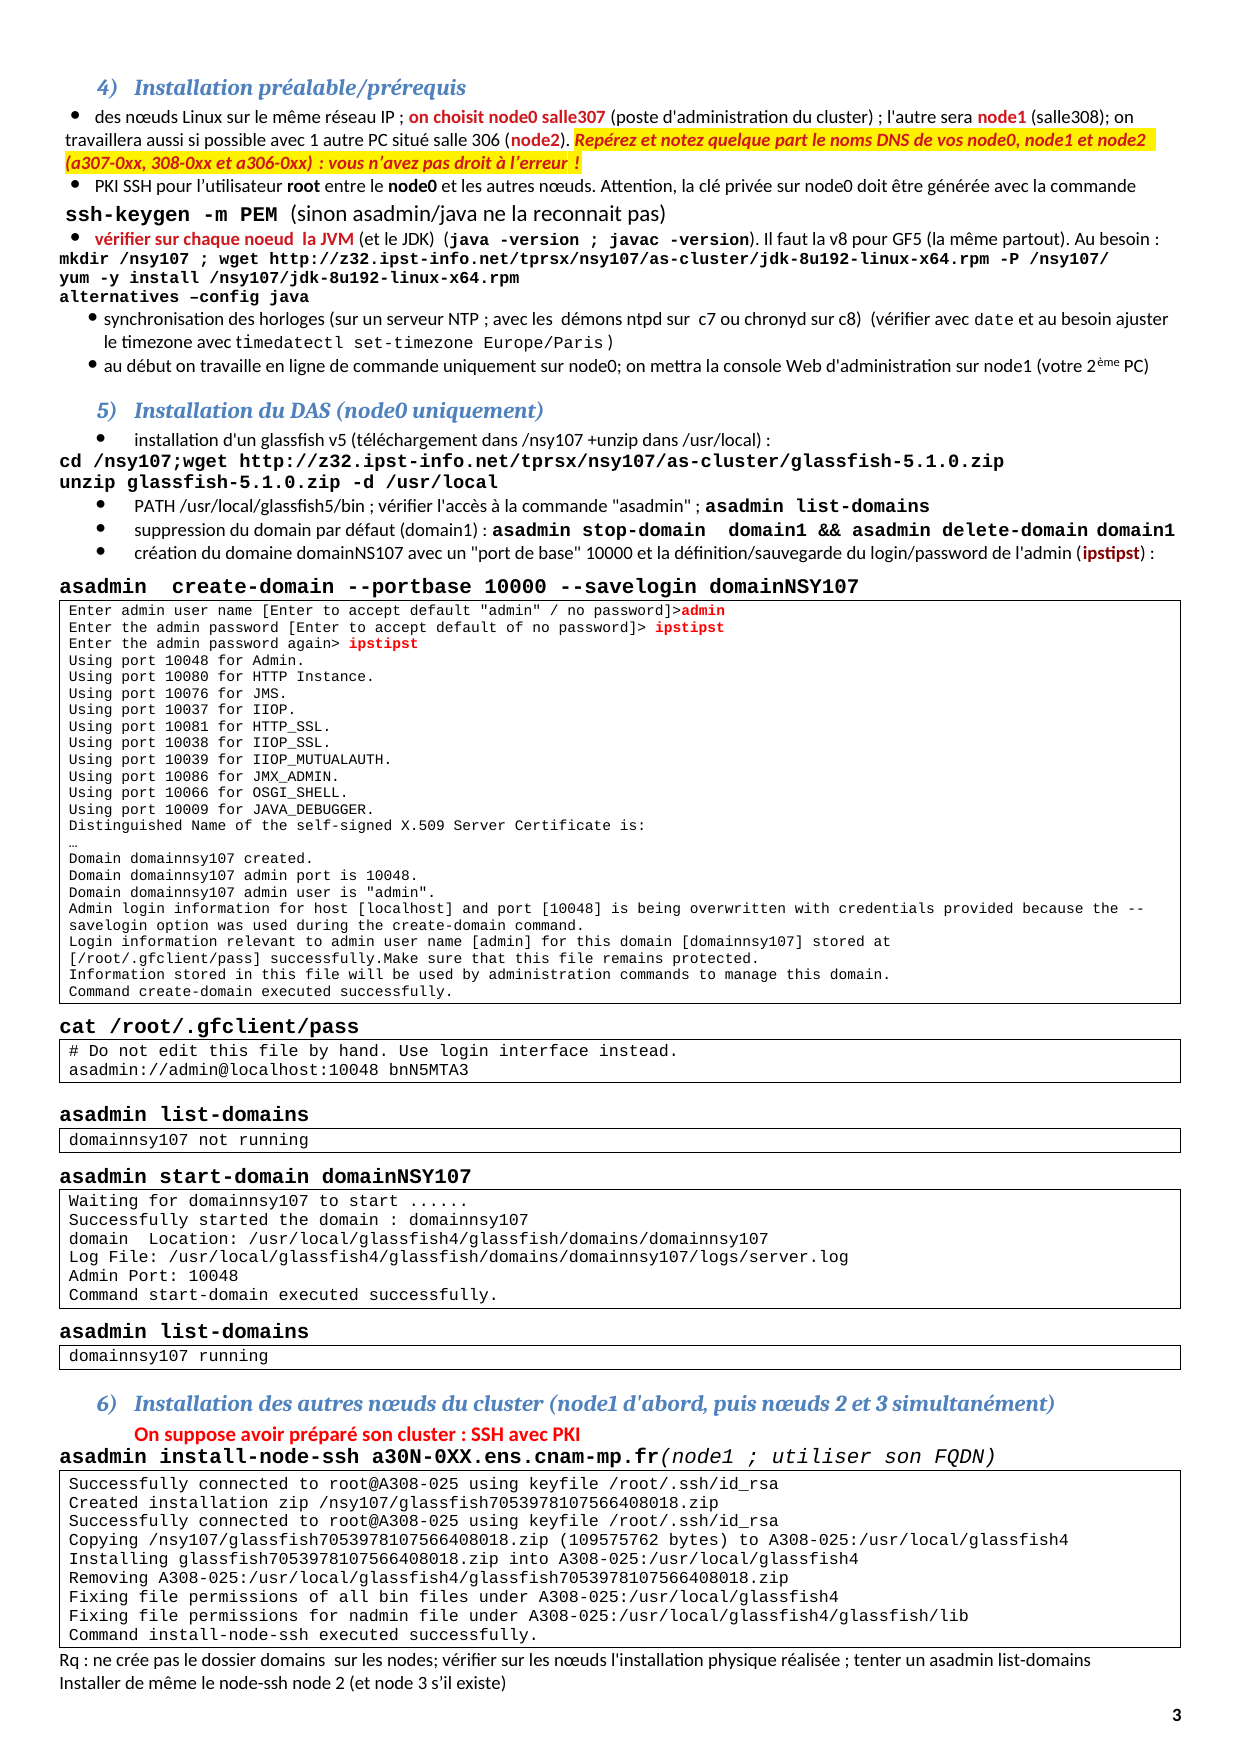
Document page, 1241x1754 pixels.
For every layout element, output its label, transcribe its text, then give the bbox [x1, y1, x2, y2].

list synchronisation des horloges (sur un serveur NTP ; avec les démons ntpd sur c7 ou chronyd sur c8) (vérifier avec date et au besoin ajuster le timezone avec timedatectl set-timezone Europe/Paris ) [89, 307, 1181, 354]
text Admin Port: 10048 [60, 1265, 1180, 1284]
list installation d'un glassfish v5 (téléchargement dans /nsy107 +unzip dans /usr/local) : [97, 428, 1181, 451]
text Using port 10086 for JMX_ADMIN. [60, 766, 1180, 782]
text asadmin list-domains [59, 1321, 1181, 1345]
text [/root/.gfclient/pass] successfully.Make sure that this file remains protected. [60, 948, 1180, 964]
text asadmin://admin@localhost:10048 bnN5MTA3 [60, 1058, 1180, 1082]
text domain Location: /usr/local/glassfish4/glassfish/domains/domainnsy107 [60, 1227, 1180, 1246]
text Using port 10037 for IIOP. [60, 699, 1180, 716]
text Waiting for domainnsy107 to start ...... [60, 1190, 1180, 1208]
text Copying /nsy107/glassfish7053978107566408018.zip (109575762 bytes) to A308-025:/usr/local/glassfish4 [60, 1527, 1180, 1546]
text Command create-domain executed successfully. [60, 981, 1180, 1003]
text Successfully connected to root@A308-025 using keyfile /root/.ssh/id_rsa [60, 1508, 1180, 1527]
text Using port 10066 for OSGI_SHELL. [60, 782, 1180, 799]
text Information stored in this file will be used by administration commands to manage this domain. [60, 964, 1180, 981]
text domainnsy107 not running [60, 1129, 1180, 1152]
text # Do not edit this file by hand. Use login interface instead. [60, 1040, 1180, 1058]
text cd /nsy107;wget http://z32.ipst-info.net/tprsx/nsy107/as-cluster/glassfish-5.1.0.zip [59, 451, 1181, 473]
text asadmin list-domains [59, 1104, 1181, 1128]
list PKI SSH pour l’utilisateur root entre le node0 et les autres nœuds. Attention, la clé privée sur node0 doit être générée avec la commande ssh-keygen -m PEM (sinon asadmin/java ne la reconnait pas) [65, 174, 1181, 227]
list PATH /usr/local/glassfish5/bin ; vérifier l'accès à la commande "asadmin" ; asadmin list-domains [97, 494, 1181, 518]
text Successfully started the domain : domainnsy107 [60, 1208, 1180, 1227]
text Distinguished Name of the self-signed X.509 Server Certificate is: [60, 815, 1180, 832]
text … [60, 832, 1180, 848]
text yum -y install /nsy107/jdk-8u192-linux-x64.rpm [59, 269, 1181, 288]
text On suppose avoir préparé son cluster : SSH avec PKI [134, 1421, 1181, 1446]
text Domain domainnsy107 admin port is 10048. [60, 865, 1180, 882]
text alternatives –config java [59, 288, 1181, 307]
text Admin login information for host [localhost] and port [10048] is being overwritten with credentials provided because the --savelogin option was used during the create-domain command. [60, 898, 1180, 931]
text Installer de même le node-ssh node 2 (et node 3 s’il existe) [59, 1671, 1181, 1694]
subtitle Installation des autres nœuds du cluster (node1 d'abord, puis nœuds 2 et 3 simultanément) [97, 1391, 1181, 1417]
text domainnsy107 running [60, 1346, 1180, 1369]
list suppression du domain par défaut (domain1) : asadmin stop-domain domain1 && asadmin delete-domain domain1 [97, 518, 1181, 542]
text unzip glassfish-5.1.0.zip -d /usr/local [59, 473, 1181, 494]
text Command install-node-ssh executed successfully. [60, 1621, 1180, 1647]
text Successfully connected to root@A308-025 using keyfile /root/.ssh/id_rsa [60, 1471, 1180, 1489]
text Fixing file permissions of all bin files under A308-025:/usr/local/glassfish4 [60, 1583, 1180, 1602]
text Log File: /usr/local/glassfish4/glassfish/domains/domainnsy107/logs/server.log [60, 1246, 1180, 1265]
text Login information relevant to admin user name [admin] for this domain [domainnsy107] stored at [60, 931, 1180, 948]
text Domain domainnsy107 admin user is "admin". [60, 882, 1180, 898]
text Command start-domain executed successfully. [60, 1284, 1180, 1308]
text Enter the admin password again> ipstipst [60, 633, 1180, 650]
text Using port 10048 for Admin. [60, 650, 1180, 666]
subtitle Installation préalable/prérequis [97, 75, 1181, 101]
text Installing glassfish7053978107566408018.zip into A308-025:/usr/local/glassfish4 [60, 1546, 1180, 1564]
list création du domaine domainNS107 avec un "port de base" 10000 et la définition/sauvegarde du login/password de l'admin (ipstipst) : [97, 542, 1181, 565]
text asadmin install-node-ssh a30N-0XX.ens.cnam-mp.fr(node1 ; utiliser son FQDN) [59, 1446, 1181, 1470]
text mkdir /nsy107 ; wget http://z32.ipst-info.net/tprsx/nsy107/as-cluster/jdk-8u192-linux-x64.rpm -P /nsy107/ [59, 250, 1181, 269]
list vérifier sur chaque noeud la JVM (et le JDK) (java -version ; javac -version). Il faut la v8 pour GF5 (la même partout). Au besoin : [65, 227, 1181, 250]
text Domain domainnsy107 created. [60, 848, 1180, 865]
text Removing A308-025:/usr/local/glassfish4/glassfish7053978107566408018.zip [60, 1564, 1180, 1583]
text cat /root/.gfclient/pass [59, 1016, 1181, 1039]
text Enter admin user name [Enter to accept default "admin" / no password]>admin [60, 601, 1180, 617]
text Fixing file permissions for nadmin file under A308-025:/usr/local/glassfish4/glassfish/lib [60, 1602, 1180, 1621]
text Using port 10038 for IIOP_SSL. [60, 733, 1180, 749]
text Rq : ne crée pas le dossier domains sur les nodes; vérifier sur les nœuds l'installation physique réalisée ; tenter un asadmin list-domains [59, 1648, 1181, 1671]
text asadmin start-domain domainNSY107 [59, 1166, 1181, 1189]
text Using port 10076 for JMS. [60, 683, 1180, 699]
text Enter the admin password [Enter to accept default of no password]> ipstipst [60, 617, 1180, 633]
text Using port 10080 for HTTP Instance. [60, 666, 1180, 683]
text Using port 10039 for IIOP_MUTUALAUTH. [60, 749, 1180, 766]
text asadmin create-domain --portbase 10000 --savelogin domainNSY107 [59, 576, 1181, 600]
text Using port 10009 for JAVA_DEBUGGER. [60, 799, 1180, 815]
list des nœuds Linux sur le même réseau IP ; on choisit node0 salle307 (poste d'administration du cluster) ; l'autre sera node1 (salle308); on travaillera aussi si possible avec 1 autre PC situé salle 306 (node2). Repérez et notez quelque part le noms DNS de vos node0, node1 et node2 (a307-0xx, 308-0xx et a306-0xx) : vous n’avez pas droit à l’erreur ! [65, 105, 1181, 174]
list au début on travaille en ligne de commande uniquement sur node0; on mettra la console Web d'administration sur node1 (votre 2ème PC) [89, 354, 1181, 377]
subtitle Installation du DAS (node0 uniquement) [97, 398, 1181, 424]
text Created installation zip /nsy107/glassfish7053978107566408018.zip [60, 1489, 1180, 1508]
text Using port 10081 for HTTP_SSL. [60, 716, 1180, 733]
